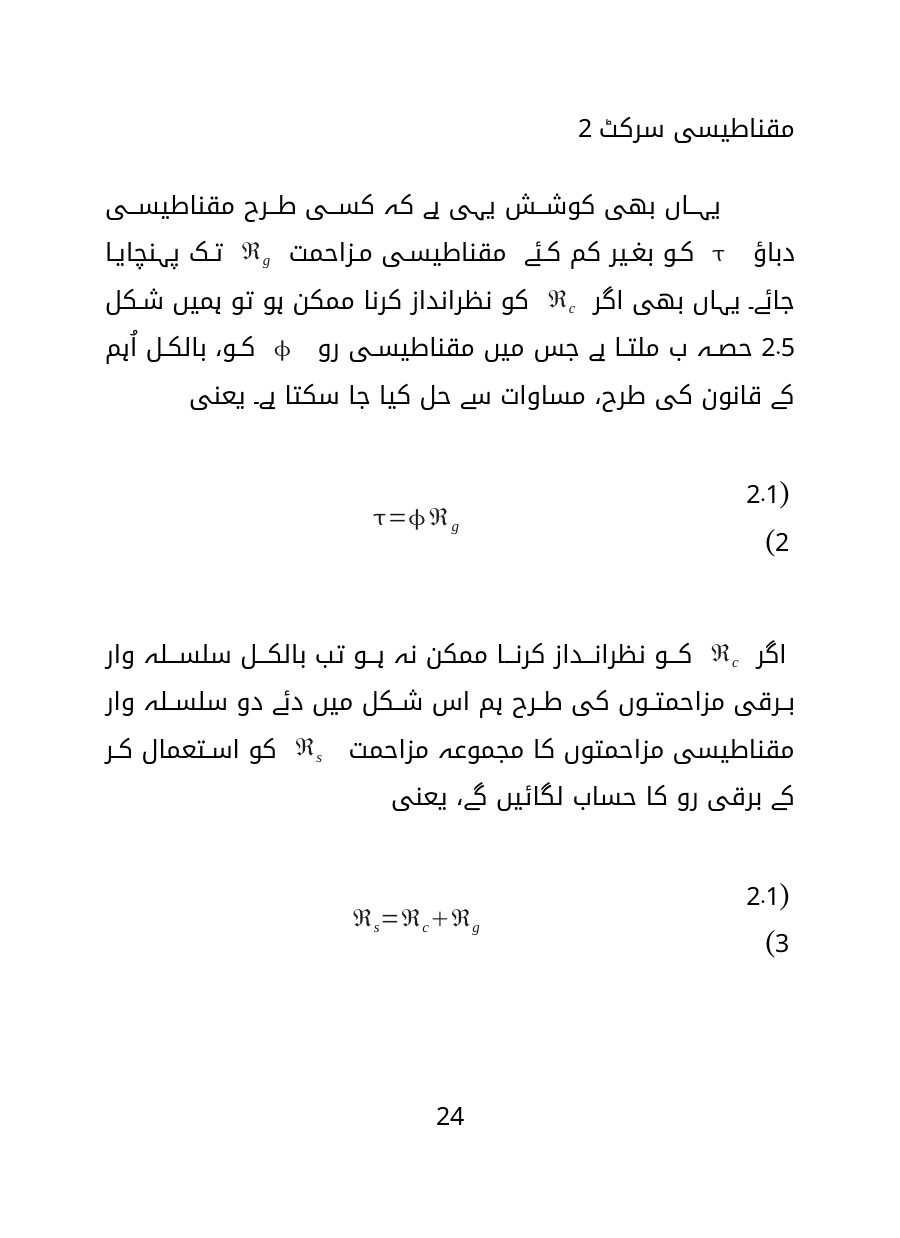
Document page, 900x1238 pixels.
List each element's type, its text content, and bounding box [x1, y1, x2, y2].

table_header (2.12) [718, 466, 795, 585]
text اگرکو نظرانداز کرنا ممکن نہ ہو تب بالکل سلسلہ وار برقی مزاحمتوں کی طرح ہم اس شکل میں دئے دو سلسلہ وار مقناطیسی مزاحمتوں کا مجموعہ مزاحمت کو استعمال کر کے برقی رو کا حساب لگائیں گے، یعنی [105, 631, 795, 821]
text یہاں بھی کوشش یہی ہے کہ کسی طرح مقناطیسی دباؤ کو بغیر کم کئے مقناطیسی مزاحمتتک پہنچایا جائے۔ یہاں بھی اگرکو نظرانداز کرنا ممکن ہو تو ہمیں شکل 2.5 حصہ ب ملتا ہے جس میں مقناطیسی رو کو، بالکل اُہم کے قانون کی طرح، مساوات سے حل کیا جا سکتا ہے۔ یعنی [105, 182, 795, 419]
table_header (2.13) [718, 868, 795, 986]
table_header [105, 868, 718, 986]
table_header [105, 466, 718, 585]
